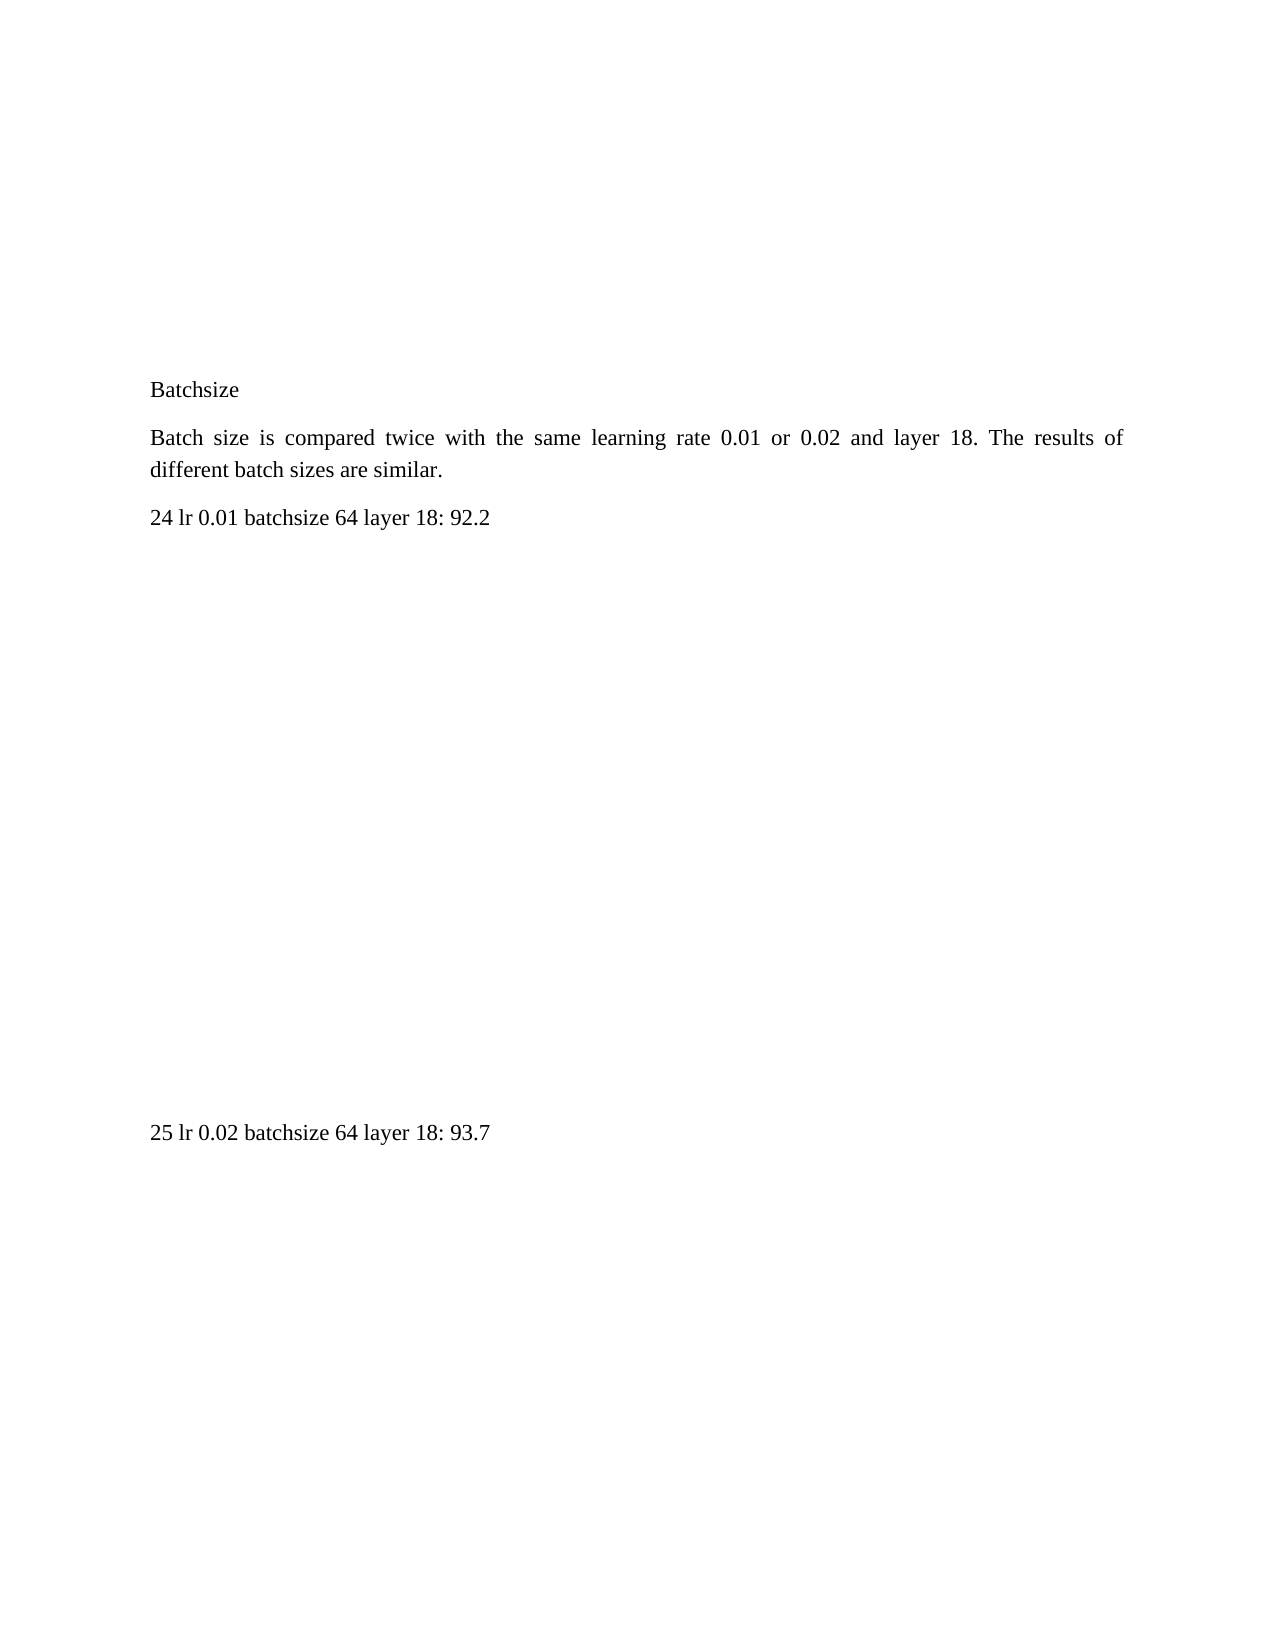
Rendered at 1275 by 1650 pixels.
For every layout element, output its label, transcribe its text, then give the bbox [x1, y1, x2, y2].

text Batch size is compared twice with the same learning rate 0.01 or 0.02 and layer 18. The results of different batch sizes are similar. [150, 424, 1125, 482]
text 25 lr 0.02 batchsize 64 layer 18: 93.7 [150, 1119, 1125, 1146]
text Batchsize [150, 376, 1125, 402]
text 24 lr 0.01 batchsize 64 layer 18: 92.2 [150, 504, 1125, 530]
